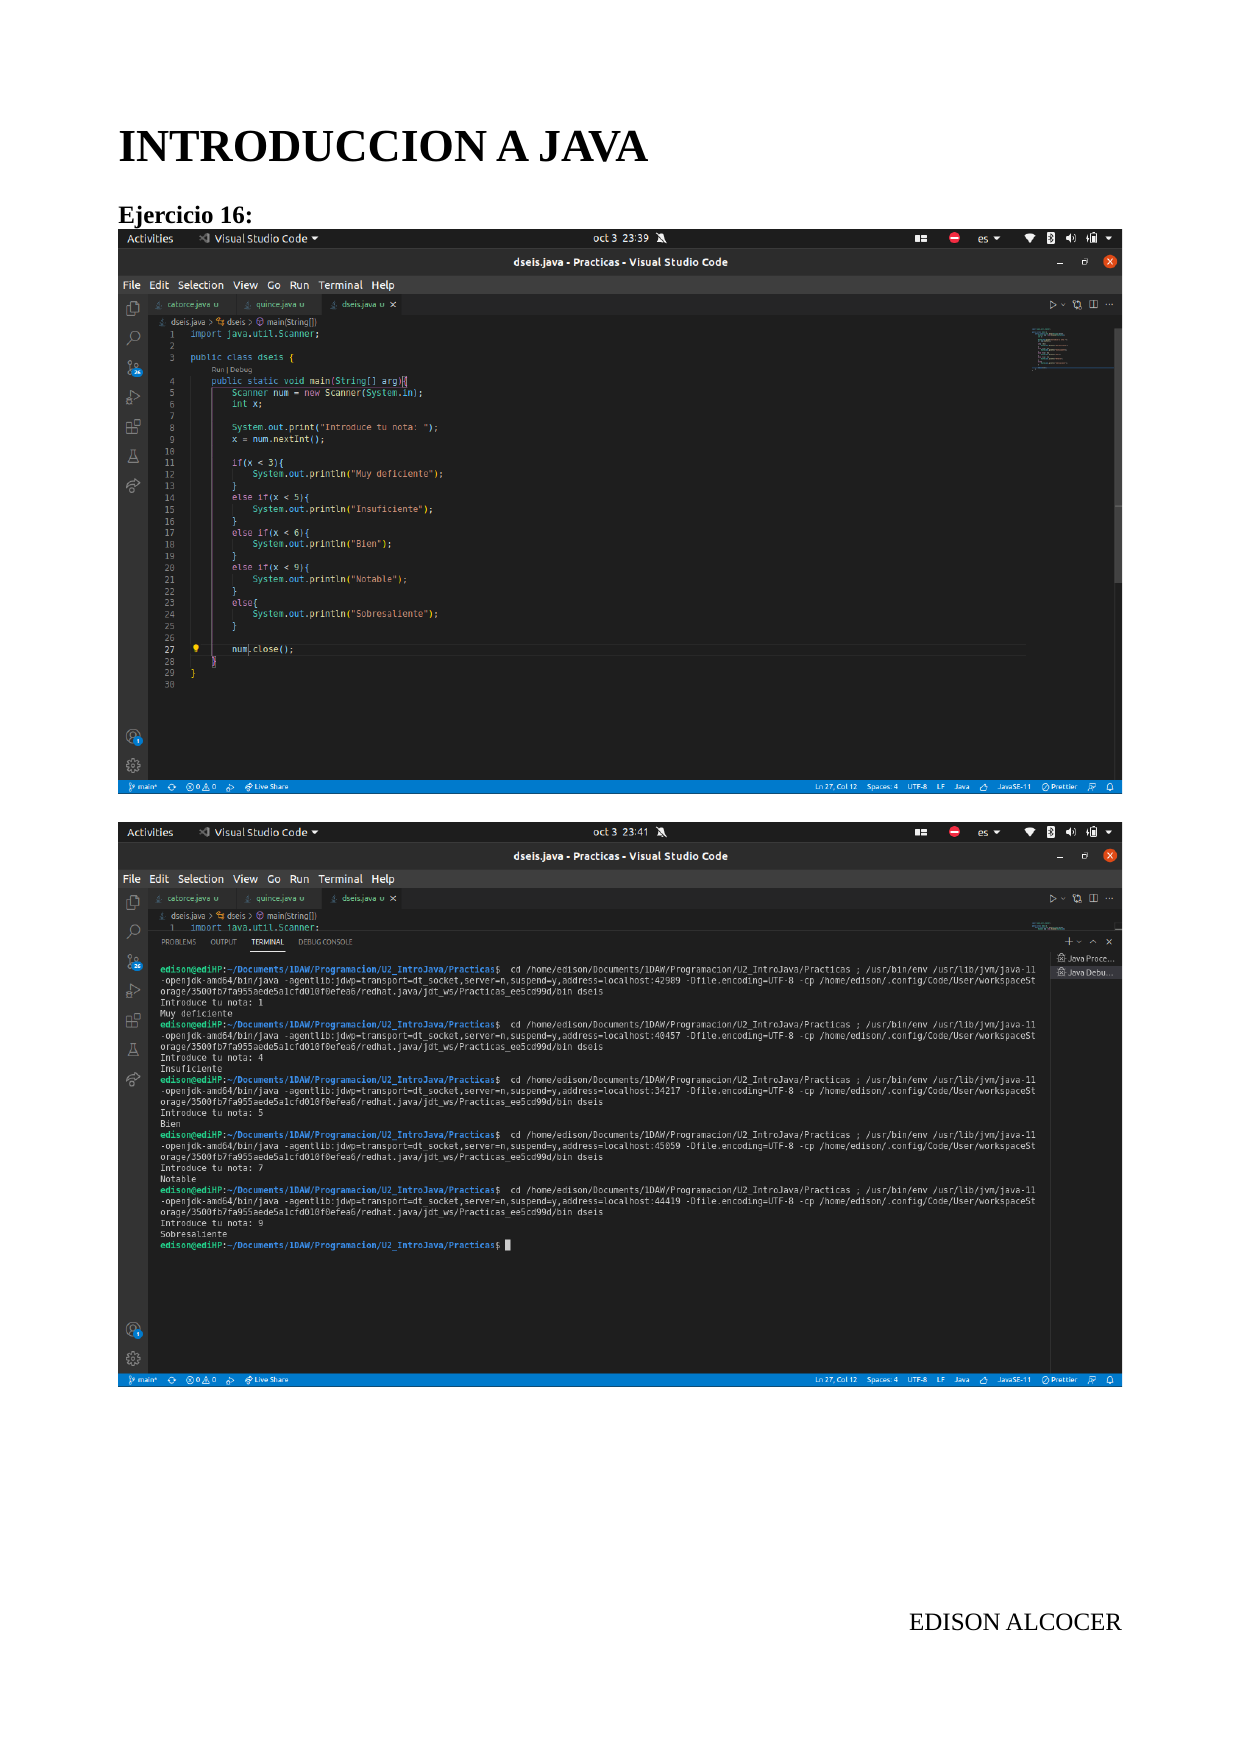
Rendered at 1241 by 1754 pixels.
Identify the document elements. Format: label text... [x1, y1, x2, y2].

text Ejercicio 16: [118, 200, 1122, 229]
picture [118, 822, 1123, 1387]
picture [118, 229, 1123, 794]
